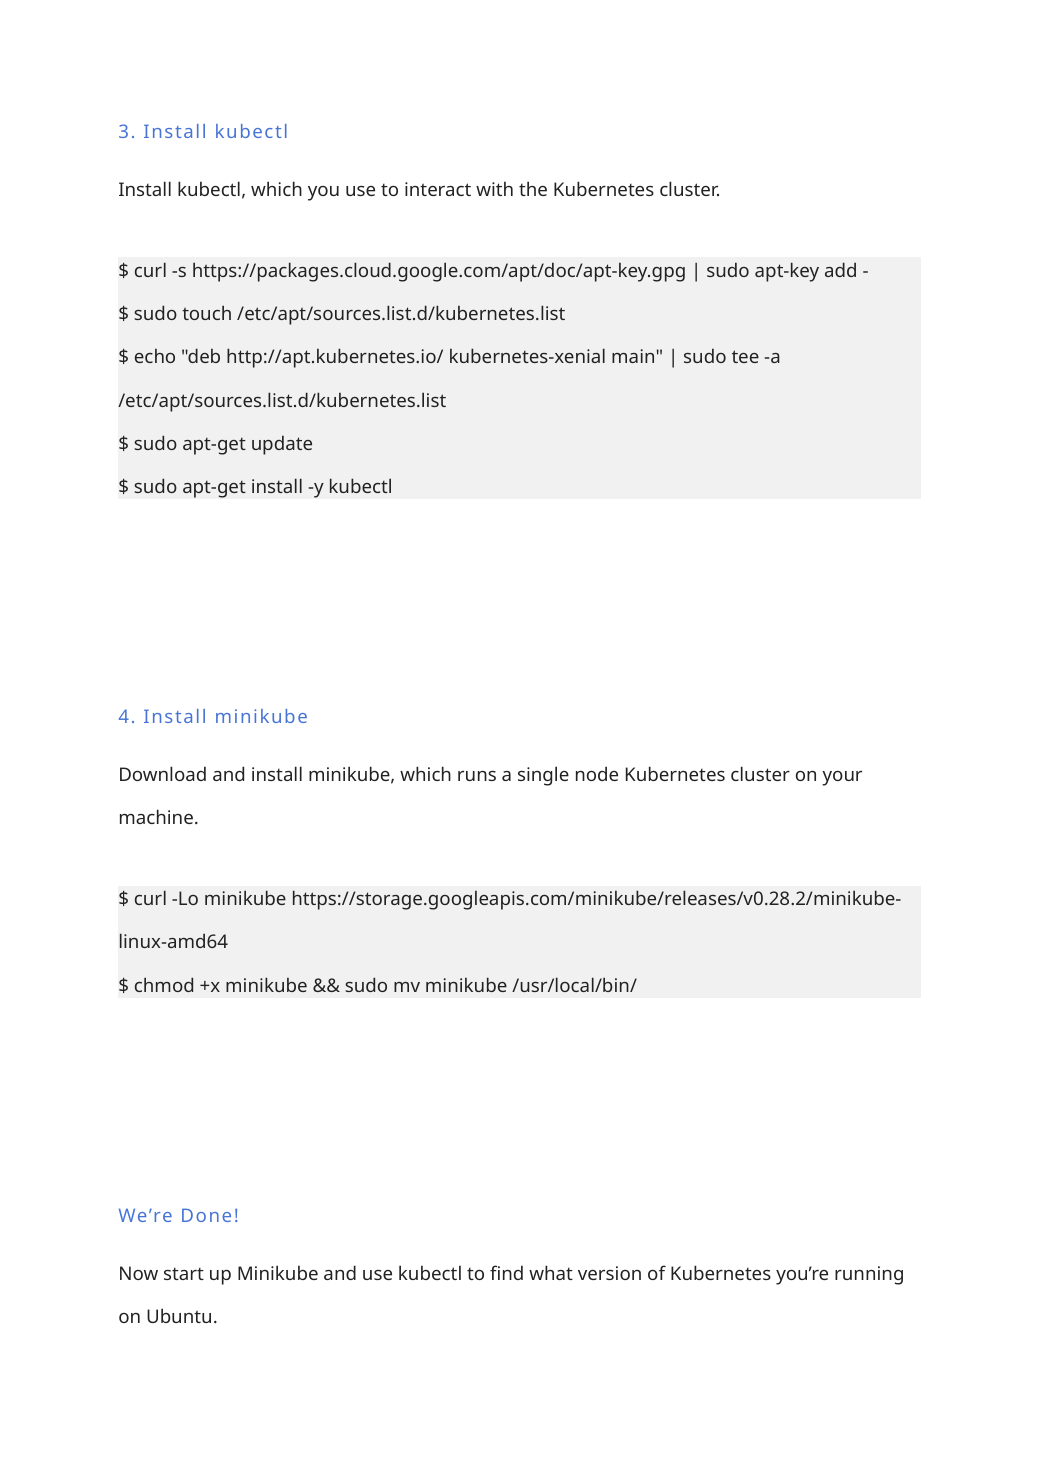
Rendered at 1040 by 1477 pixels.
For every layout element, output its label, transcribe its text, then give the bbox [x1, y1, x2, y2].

subtitle We’re Done! [118, 1202, 921, 1228]
text $ chmod +x minikube && sudo mv minikube /usr/local/bin/ [118, 972, 921, 998]
text Download and install minikube, which runs a single node Kubernetes cluster on your machine. [118, 761, 921, 830]
subtitle 4. Install minikube [118, 703, 921, 729]
text $ echo "deb http://apt.kubernetes.io/ kubernetes-xenial main" | sudo tee -a /etc/apt/sources.list.d/kubernetes.list [118, 343, 921, 412]
text Install kubectl, which you use to interact with the Kubernetes cluster. [118, 176, 921, 202]
text $ sudo apt-get update [118, 430, 921, 456]
text $ curl -s https://packages.cloud.google.com/apt/doc/apt-key.gpg | sudo apt-key add - [118, 257, 921, 282]
text $ sudo touch /etc/apt/sources.list.d/kubernetes.list [118, 300, 921, 326]
text $ sudo apt-get install -y kubectl [118, 473, 921, 499]
subtitle 3. Install kubectl [118, 118, 921, 144]
text $ curl -Lo minikube https://storage.googleapis.com/minikube/releases/v0.28.2/minikube-linux-amd64 [118, 886, 921, 954]
text Now start up Minikube and use kubectl to find what version of Kubernetes you’re running on Ubuntu. [118, 1260, 921, 1329]
